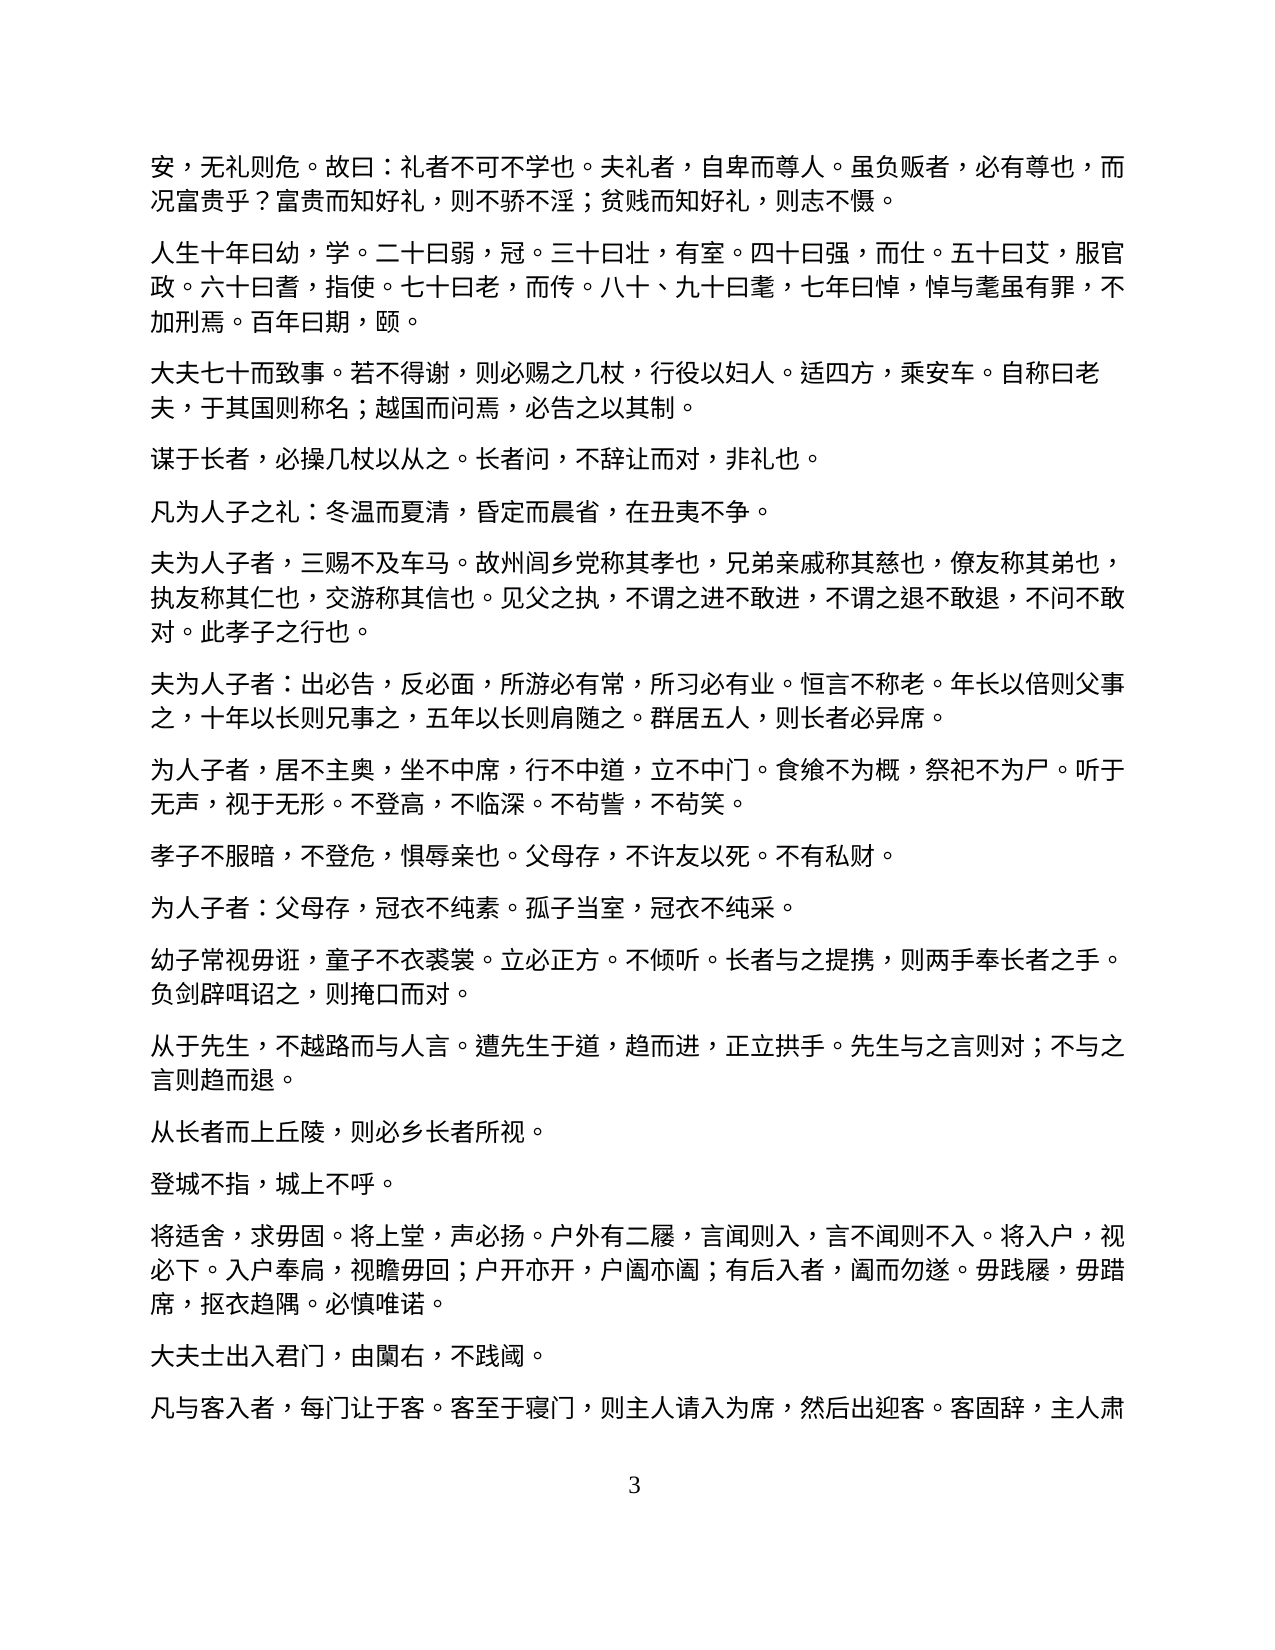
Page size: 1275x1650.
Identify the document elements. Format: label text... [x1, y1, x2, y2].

text 从于先生，不越路而与人言。遭先生于道，趋而进，正立拱手。先生与之言则对；不与之言则趋而退。 [150, 1028, 1125, 1096]
text 大夫七十而致事。若不得谢，则必赐之几杖，行役以妇人。适四方，乘安车。自称曰老夫，于其国则称名；越国而问焉，必告之以其制。 [150, 356, 1125, 424]
text 为人子者：父母存，冠衣不纯素。孤子当室，冠衣不纯采。 [150, 890, 1125, 924]
text 安，无礼则危。故曰：礼者不可不学也。夫礼者，自卑而尊人。虽负贩者，必有尊也，而况富贵乎？富贵而知好礼，则不骄不淫；贫贱而知好礼，则志不慑。 [150, 150, 1125, 218]
text 夫为人子者，三赐不及车马。故州闾乡党称其孝也，兄弟亲戚称其慈也，僚友称其弟也，执友称其仁也，交游称其信也。见父之执，不谓之进不敢进，不谓之退不敢退，不问不敢对。此孝子之行也。 [150, 546, 1125, 648]
text 将适舍，求毋固。将上堂，声必扬。户外有二屦，言闻则入，言不闻则不入。将入户，视必下。入户奉扃，视瞻毋回；户开亦开，户阖亦阖；有后入者，阖而勿遂。毋践屦，毋踖席，抠衣趋隅。必慎唯诺。 [150, 1218, 1125, 1321]
text 为人子者，居不主奥，坐不中席，行不中道，立不中门。食飨不为概，祭祀不为尸。听于无声，视于无形。不登高，不临深。不茍訾，不茍笑。 [150, 752, 1125, 820]
text 幼子常视毋诳，童子不衣裘裳。立必正方。不倾听。长者与之提携，则两手奉长者之手。负剑辟咡诏之，则掩口而对。 [150, 942, 1125, 1010]
text 谋于长者，必操几杖以从之。长者问，不辞让而对，非礼也。 [150, 442, 1125, 476]
text 凡为人子之礼：冬温而夏清，昏定而晨省，在丑夷不争。 [150, 494, 1125, 528]
text 从长者而上丘陵，则必乡长者所视。 [150, 1114, 1125, 1148]
text 凡与客入者，每门让于客。客至于寝门，则主人请入为席，然后出迎客。客固辞，主人肃 [150, 1390, 1125, 1424]
text 人生十年曰幼，学。二十曰弱，冠。三十曰壮，有室。四十曰强，而仕。五十曰艾，服官政。六十曰耆，指使。七十曰老，而传。八十、九十曰耄，七年曰悼，悼与耄虽有罪，不加刑焉。百年曰期，颐。 [150, 236, 1125, 338]
text 孝子不服暗，不登危，惧辱亲也。父母存，不许友以死。不有私财。 [150, 838, 1125, 872]
text 大夫士出入君门，由闑右，不践阈。 [150, 1338, 1125, 1372]
text 夫为人子者：出必告，反必面，所游必有常，所习必有业。恒言不称老。年长以倍则父事之，十年以长则兄事之，五年以长则肩随之。群居五人，则长者必异席。 [150, 666, 1125, 734]
text 登城不指，城上不呼。 [150, 1166, 1125, 1200]
